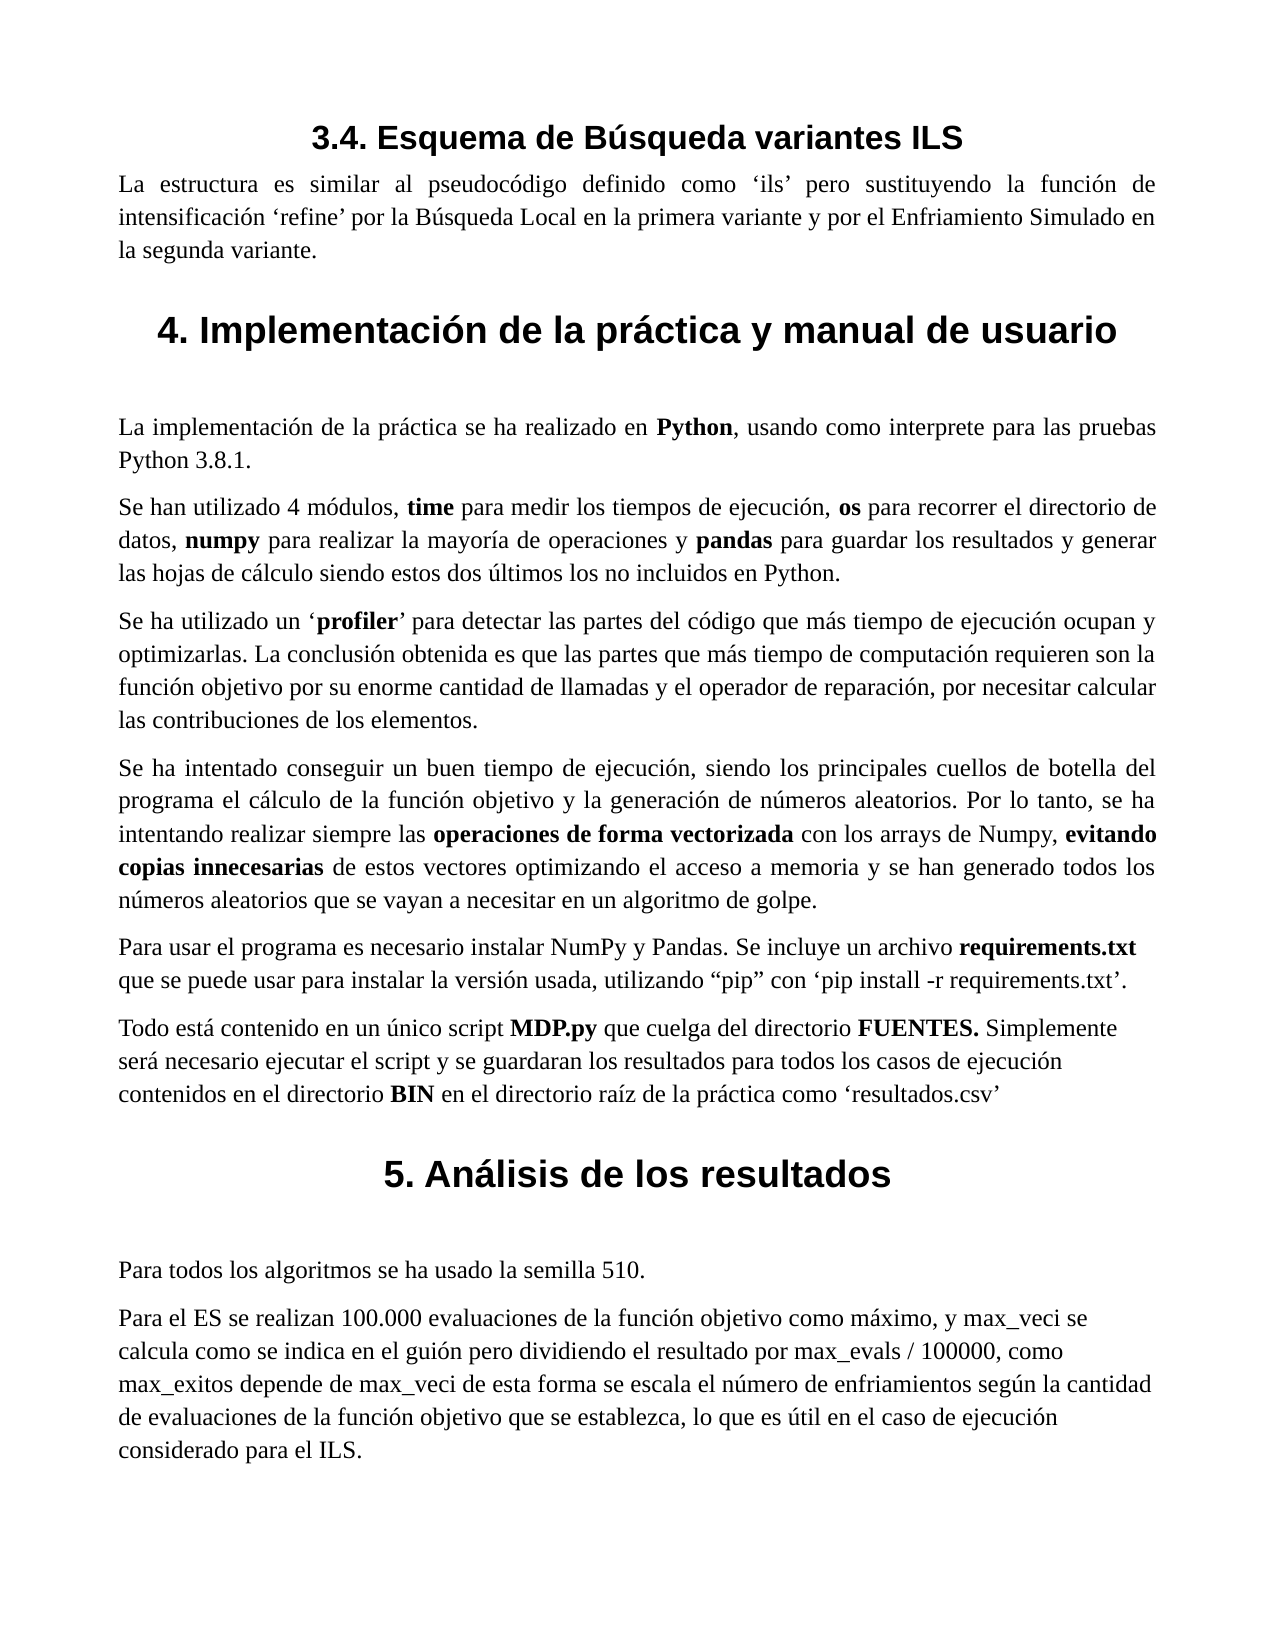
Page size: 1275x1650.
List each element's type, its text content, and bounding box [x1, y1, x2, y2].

text Todo está contenido en un único script MDP.py que cuelga del directorio FUENTES. Simplemente será necesario ejecutar el script y se guardaran los resultados para todos los casos de ejecución contenidos en el directorio BIN en el directorio raíz de la práctica como ‘resultados.csv’ [118, 1013, 1157, 1108]
text Para el ES se realizan 100.000 evaluaciones de la función objetivo como máximo, y max_veci se calcula como se indica en el guión pero dividiendo el resultado por max_evals / 100000, como max_exitos depende de max_veci de esta forma se escala el número de enfriamientos según la cantidad de evaluaciones de la función objetivo que se establezca, lo que es útil en el caso de ejecución considerado para el ILS. [118, 1303, 1157, 1464]
subtitle 3.4. Esquema de Búsqueda variantes ILS [118, 118, 1157, 157]
subtitle 4. Implementación de la práctica y manual de usuario [118, 308, 1157, 352]
text Se han utilizado 4 módulos, time para medir los tiempos de ejecución, os para recorrer el directorio de datos, numpy para realizar la mayoría de operaciones y pandas para guardar los resultados y generar las hojas de cálculo siendo estos dos últimos los no incluidos en Python. [118, 492, 1157, 587]
text Para usar el programa es necesario instalar NumPy y Pandas. Se incluye un archivo requirements.txt que se puede usar para instalar la versión usada, utilizando “pip” con ‘pip install -r requirements.txt’. [118, 932, 1157, 994]
text Para todos los algoritmos se ha usado la semilla 510. [118, 1255, 1157, 1284]
subtitle 5. Análisis de los resultados [118, 1152, 1157, 1195]
text La implementación de la práctica se ha realizado en Python, usando como interprete para las pruebas Python 3.8.1. [118, 412, 1157, 473]
text Se ha utilizado un ‘profiler’ para detectar las partes del código que más tiempo de ejecución ocupan y optimizarlas. La conclusión obtenida es que las partes que más tiempo de computación requieren son la función objetivo por su enorme cantidad de llamadas y el operador de reparación, por necesitar calcular las contribuciones de los elementos. [118, 606, 1157, 734]
text La estructura es similar al pseudocódigo definido como ‘ils’ pero sustituyendo la función de intensificación ‘refine’ por la Búsqueda Local en la primera variante y por el Enfriamiento Simulado en la segunda variante. [118, 169, 1157, 264]
text Se ha intentado conseguir un buen tiempo de ejecución, siendo los principales cuellos de botella del programa el cálculo de la función objetivo y la generación de números aleatorios. Por lo tanto, se ha intentando realizar siempre las operaciones de forma vectorizada con los arrays de Numpy, evitando copias innecesarias de estos vectores optimizando el acceso a memoria y se han generado todos los números aleatorios que se vayan a necesitar en un algoritmo de golpe. [118, 753, 1157, 913]
